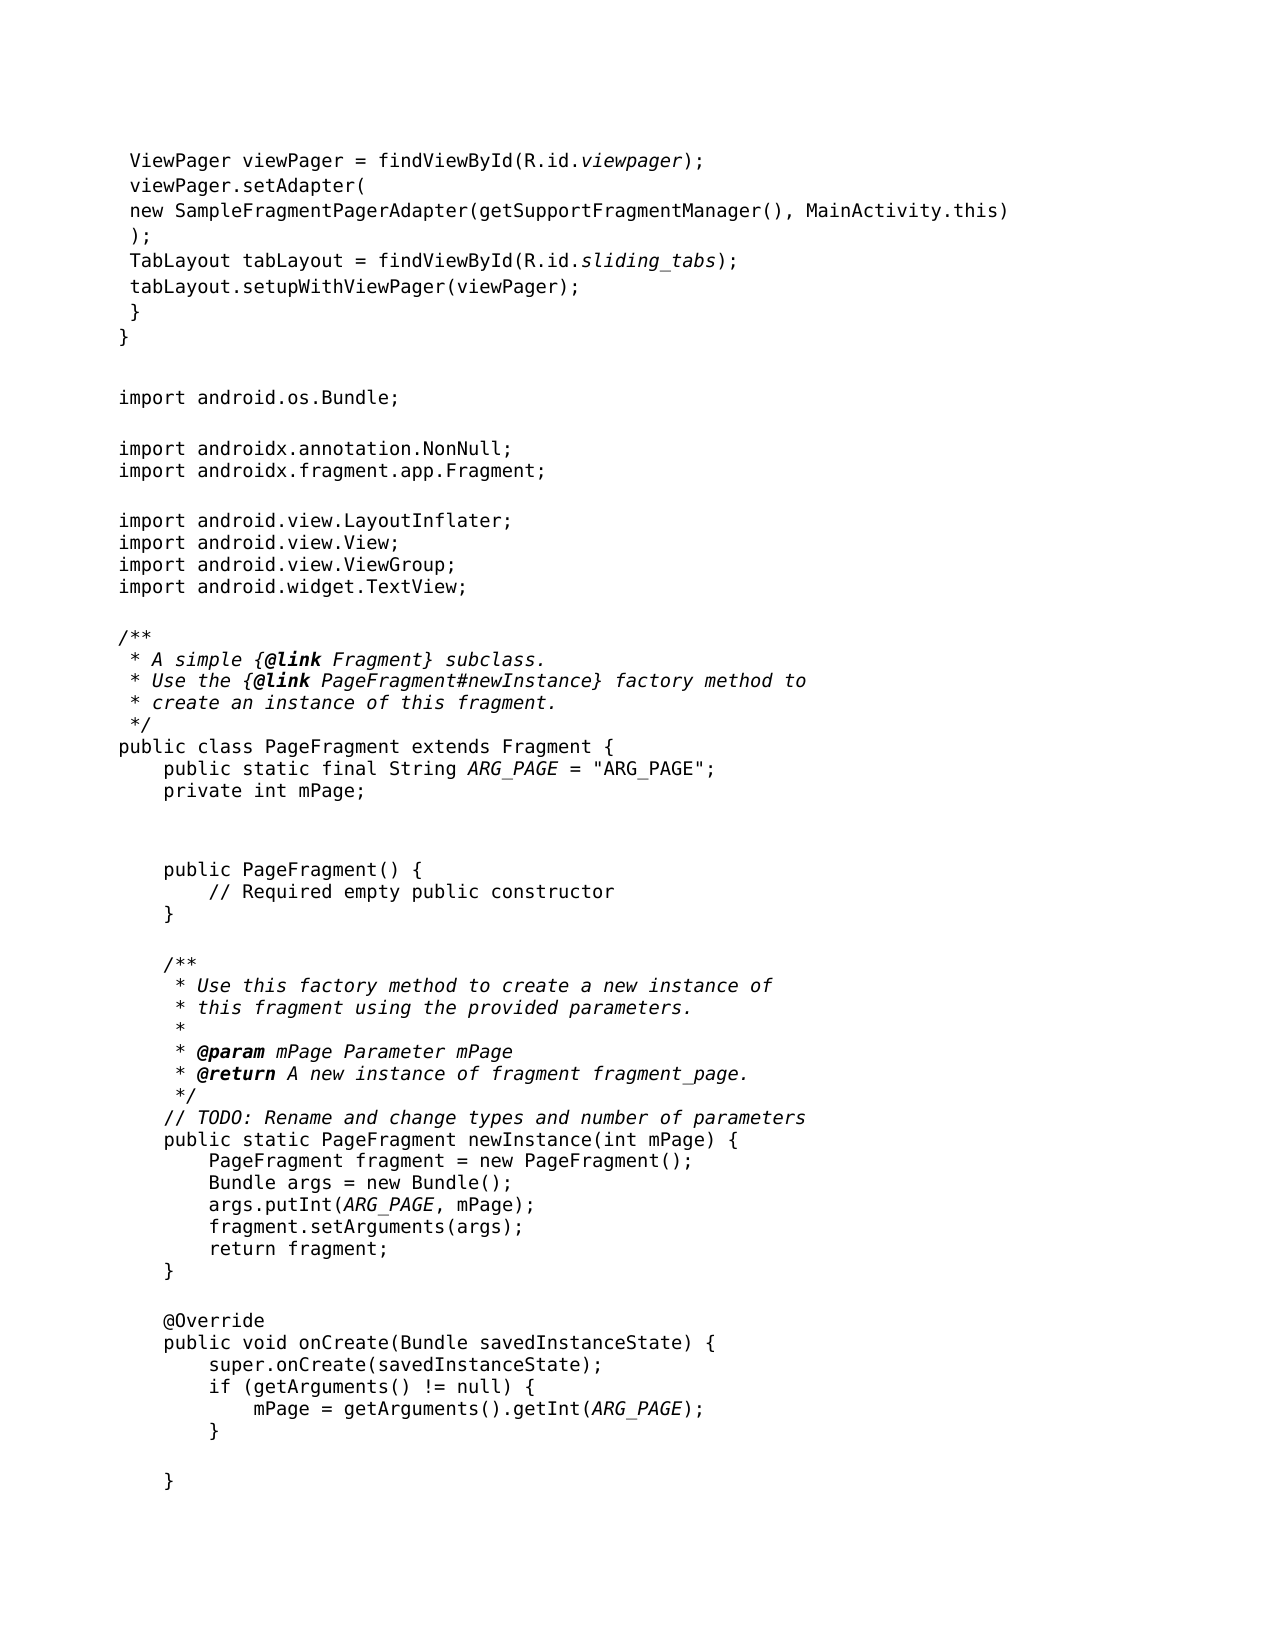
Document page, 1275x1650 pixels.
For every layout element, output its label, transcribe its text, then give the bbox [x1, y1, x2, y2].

text ViewPager viewPager = findViewById(R.id.viewpager); viewPager.setAdapter( new SampleFragmentPagerAdapter(getSupportFragmentManager(), MainActivity.this) ); TabLayout tabLayout = findViewById(R.id.sliding_tabs); tabLayout.setupWithViewPager(viewPager); } } [118, 118, 1157, 348]
text import android.os.Bundle; import androidx.annotation.NonNull; import androidx.fragment.app.Fragment; import android.view.LayoutInflater; import android.view.View; import android.view.ViewGroup; import android.widget.TextView; /** * A simple {@link Fragment} subclass. * Use the {@link PageFragment#newInstance} factory method to * create an instance of this fragment. */ public class PageFragment extends Fragment { public static final String ARG_PAGE = "ARG_PAGE"; private int mPage; public PageFragment() { // Required empty public constructor } /** * Use this factory method to create a new instance of * this fragment using the provided parameters. * * @param mPage Parameter mPage * @return A new instance of fragment fragment_page. */ // TODO: Rename and change types and number of parameters public static PageFragment newInstance(int mPage) { PageFragment fragment = new PageFragment(); Bundle args = new Bundle(); args.putInt(ARG_PAGE, mPage); fragment.setArguments(args); return fragment; } @Override public void onCreate(Bundle savedInstanceState) { super.onCreate(savedInstanceState); if (getArguments() != null) { mPage = getArguments().getInt(ARG_PAGE); } } [118, 366, 1157, 1521]
